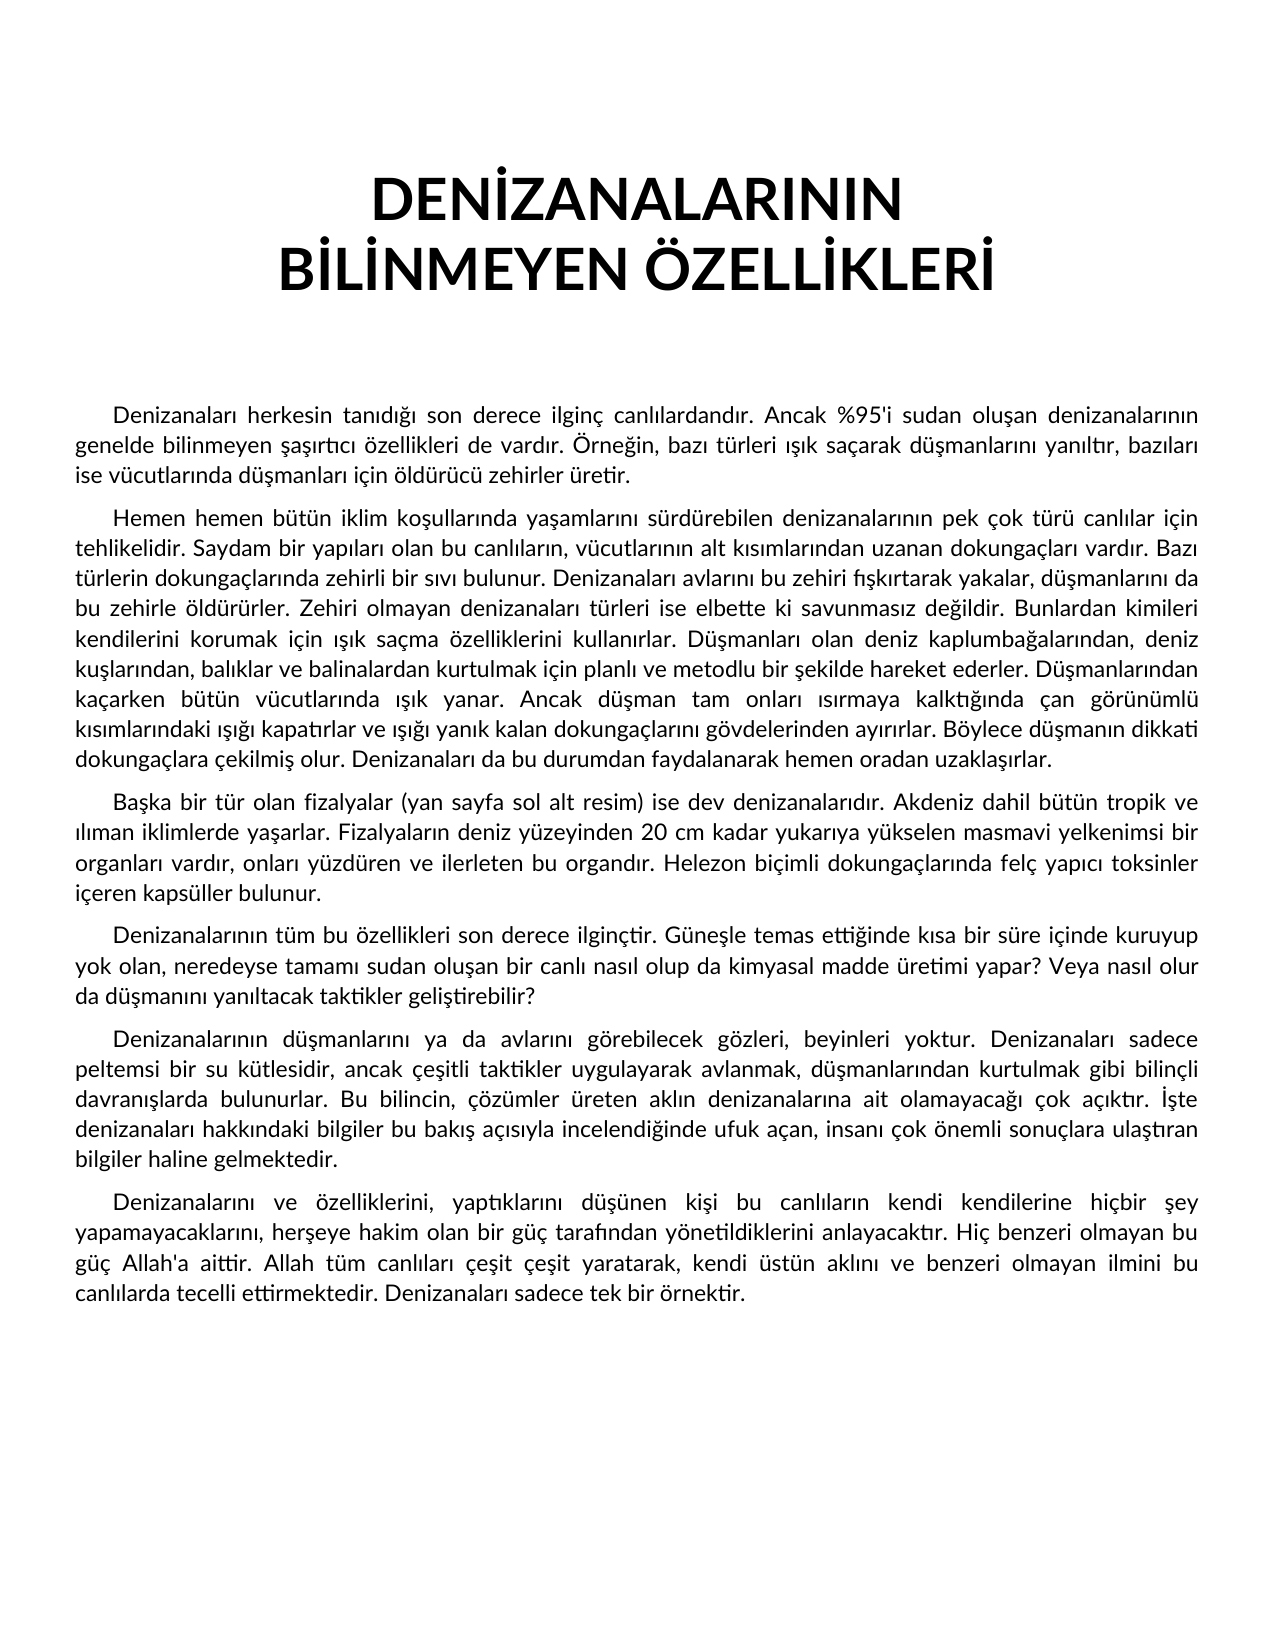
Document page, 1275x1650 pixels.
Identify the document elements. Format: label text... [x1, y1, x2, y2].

subtitle DENİZANALARININ BİLİNMEYEN ÖZELLİKLERİ [75, 162, 1200, 302]
text Denizanaları herkesin tanıdığı son derece ilginç canlılardandır. Ancak %95'i sudan oluşan denizanalarının genelde bilinmeyen şaşırtıcı özellikleri de vardır. Örneğin, bazı türleri ışık saçarak düşmanlarını yanıltır, bazıları ise vücutlarında düşmanları için öldürücü zehirler üretir. [75, 400, 1200, 488]
text Hemen hemen bütün iklim koşullarında yaşamlarını sürdürebilen denizanalarının pek çok türü canlılar için tehlikelidir. Saydam bir yapıları olan bu canlıların, vücutlarının alt kısımlarından uzanan dokungaçları vardır. Bazı türlerin dokungaçlarında zehirli bir sıvı bulunur. Denizanaları avlarını bu zehiri fışkırtarak yakalar, düşmanlarını da bu zehirle öldürürler. Zehiri olmayan denizanaları türleri ise elbette ki savunmasız değildir. Bunlardan kimileri kendilerini korumak için ışık saçma özelliklerini kullanırlar. Düşmanları olan deniz kaplumbağalarından, deniz kuşlarından, balıklar ve balinalardan kurtulmak için planlı ve metodlu bir şekilde hareket ederler. Düşmanlarından kaçarken bütün vücutlarında ışık yanar. Ancak düşman tam onları ısırmaya kalktığında çan görünümlü kısımlarındaki ışığı kapatırlar ve ışığı yanık kalan dokungaçlarını gövdelerinden ayırırlar. Böylece düşmanın dikkati dokungaçlara çekilmiş olur. Denizanaları da bu durumdan faydalanarak hemen oradan uzaklaşırlar. [75, 503, 1200, 773]
text Başka bir tür olan fizalyalar (yan sayfa sol alt resim) ise dev denizanalarıdır. Akdeniz dahil bütün tropik ve ılıman iklimlerde yaşarlar. Fizalyaların deniz yüzeyinden 20 cm kadar yukarıya yükselen masmavi yelkenimsi bir organları vardır, onları yüzdüren ve ilerleten bu organdır. Helezon biçimli dokungaçlarında felç yapıcı toksinler içeren kapsüller bulunur. [75, 788, 1200, 906]
text Denizanalarının tüm bu özellikleri son derece ilginçtir. Güneşle temas ettiğinde kısa bir süre içinde kuruyup yok olan, neredeyse tamamı sudan oluşan bir canlı nasıl olup da kimyasal madde üretimi yapar? Veya nasıl olur da düşmanını yanıltacak taktikler geliştirebilir? [75, 921, 1200, 1009]
text Denizanalarını ve özelliklerini, yaptıklarını düşünen kişi bu canlıların kendi kendilerine hiçbir şey yapamayacaklarını, herşeye hakim olan bir güç tarafından yönetildiklerini anlayacaktır. Hiç benzeri olmayan bu güç Allah'a aittir. Allah tüm canlıları çeşit çeşit yaratarak, kendi üstün aklını ve benzeri olmayan ilmini bu canlılarda tecelli ettirmektedir. Denizanaları sadece tek bir örnektir. [75, 1188, 1200, 1306]
text Denizanalarının düşmanlarını ya da avlarını görebilecek gözleri, beyinleri yoktur. Denizanaları sadece peltemsi bir su kütlesidir, ancak çeşitli taktikler uygulayarak avlanmak, düşmanlarından kurtulmak gibi bilinçli davranışlarda bulunurlar. Bu bilincin, çözümler üreten aklın denizanalarına ait olamayacağı çok açıktır. İşte denizanaları hakkındaki bilgiler bu bakış açısıyla incelendiğinde ufuk açan, insanı çok önemli sonuçlara ulaştıran bilgiler haline gelmektedir. [75, 1024, 1200, 1173]
